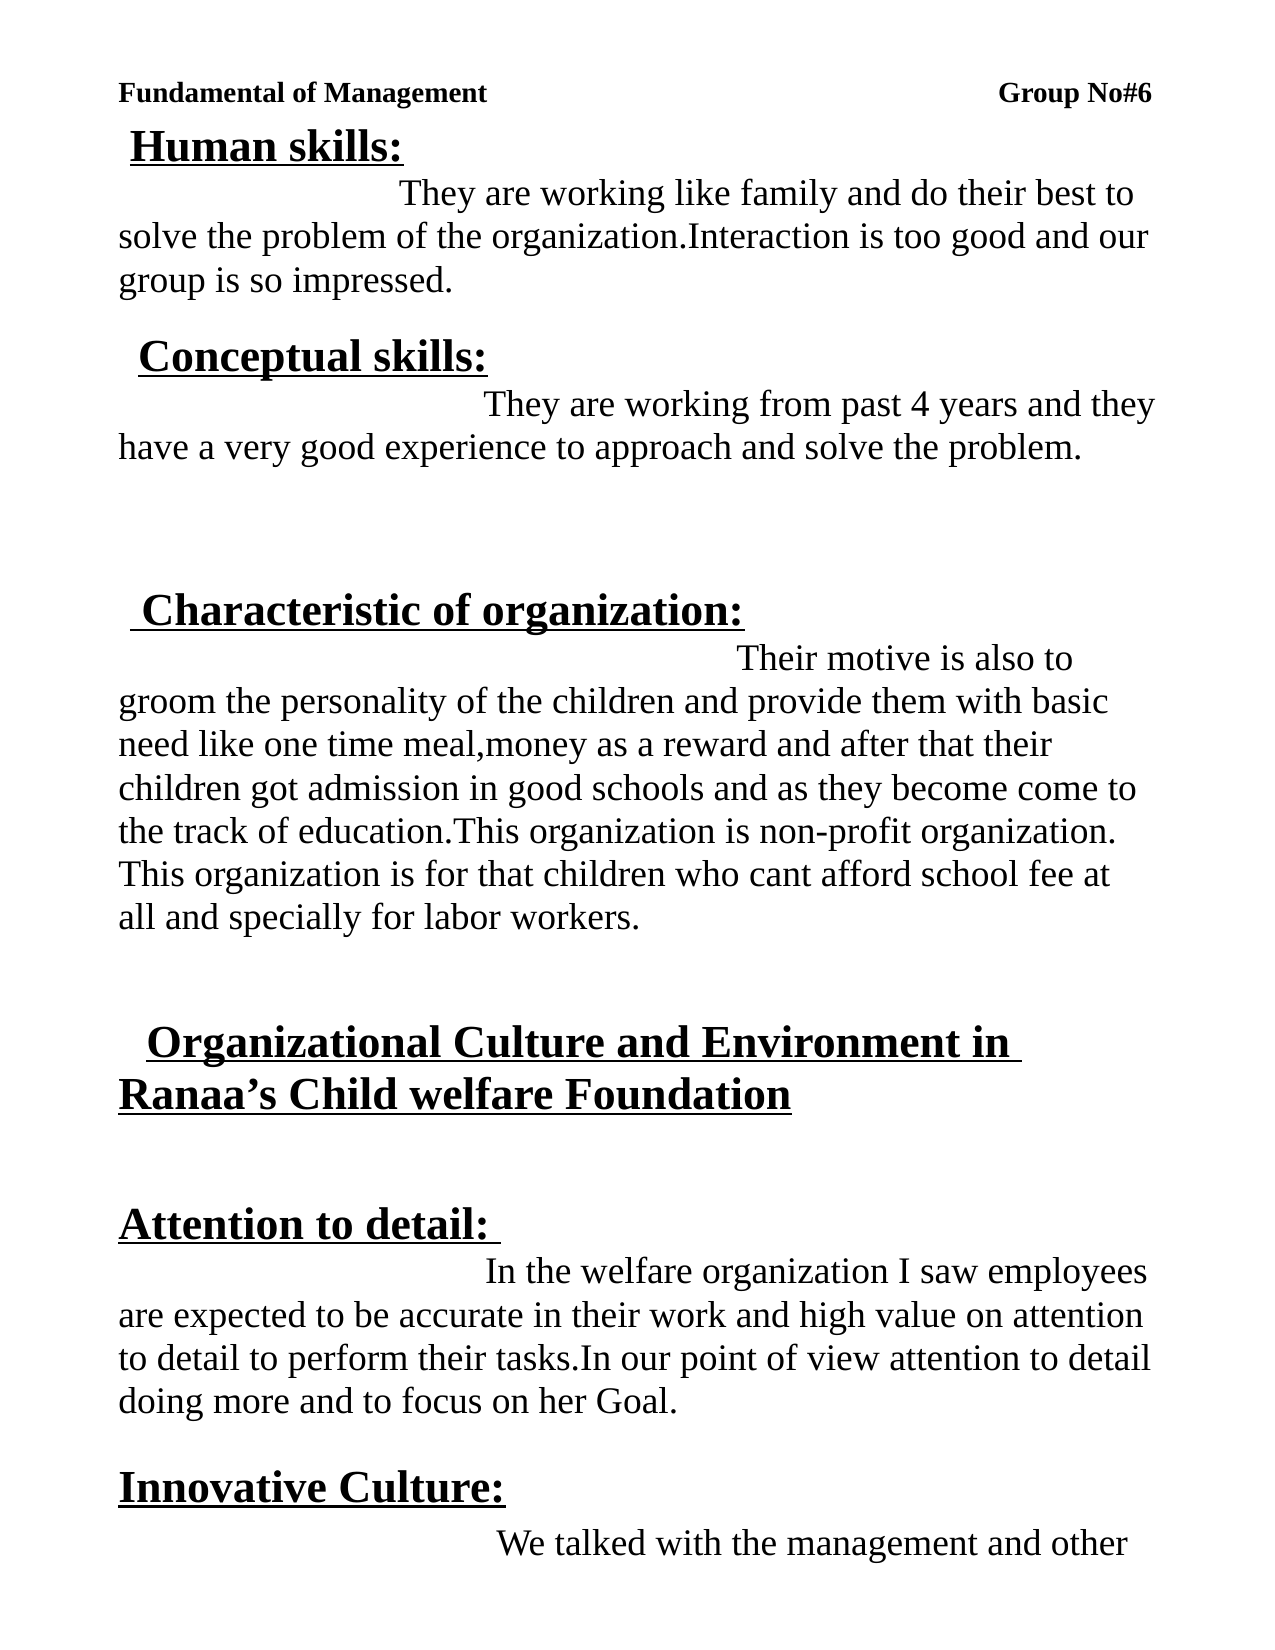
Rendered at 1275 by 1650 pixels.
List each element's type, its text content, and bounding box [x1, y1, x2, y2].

text They are working like family and do their best to solve the problem of the organization.Interaction is too good and our group is so impressed. [118, 171, 1157, 300]
text Conceptual skills: [118, 329, 1157, 382]
text They are working from past 4 years and they have a very good experience to approach and solve the problem. [118, 382, 1157, 468]
text Their motive is also to groom the personality of the children and provide them with basic need like one time meal,money as a reward and after that their children got admission in good schools and as they become come to the track of education.This organization is non-profit organization. This organization is for that children who cant afford school fee at all and specially for labor workers. [118, 636, 1157, 937]
text Human skills: [118, 118, 1157, 171]
text Characteristic of organization: [118, 583, 1157, 636]
text Organizational Culture and Environment in Ranaa’s Child welfare Foundation Attention to detail: In the welfare organization I saw employees are expected to be accurate in their work and high value on attention to detail to perform their tasks.In our point of view attention to detail doing more and to focus on her Goal. Innovative Culture: We talked with the management and other [118, 1014, 1157, 1565]
